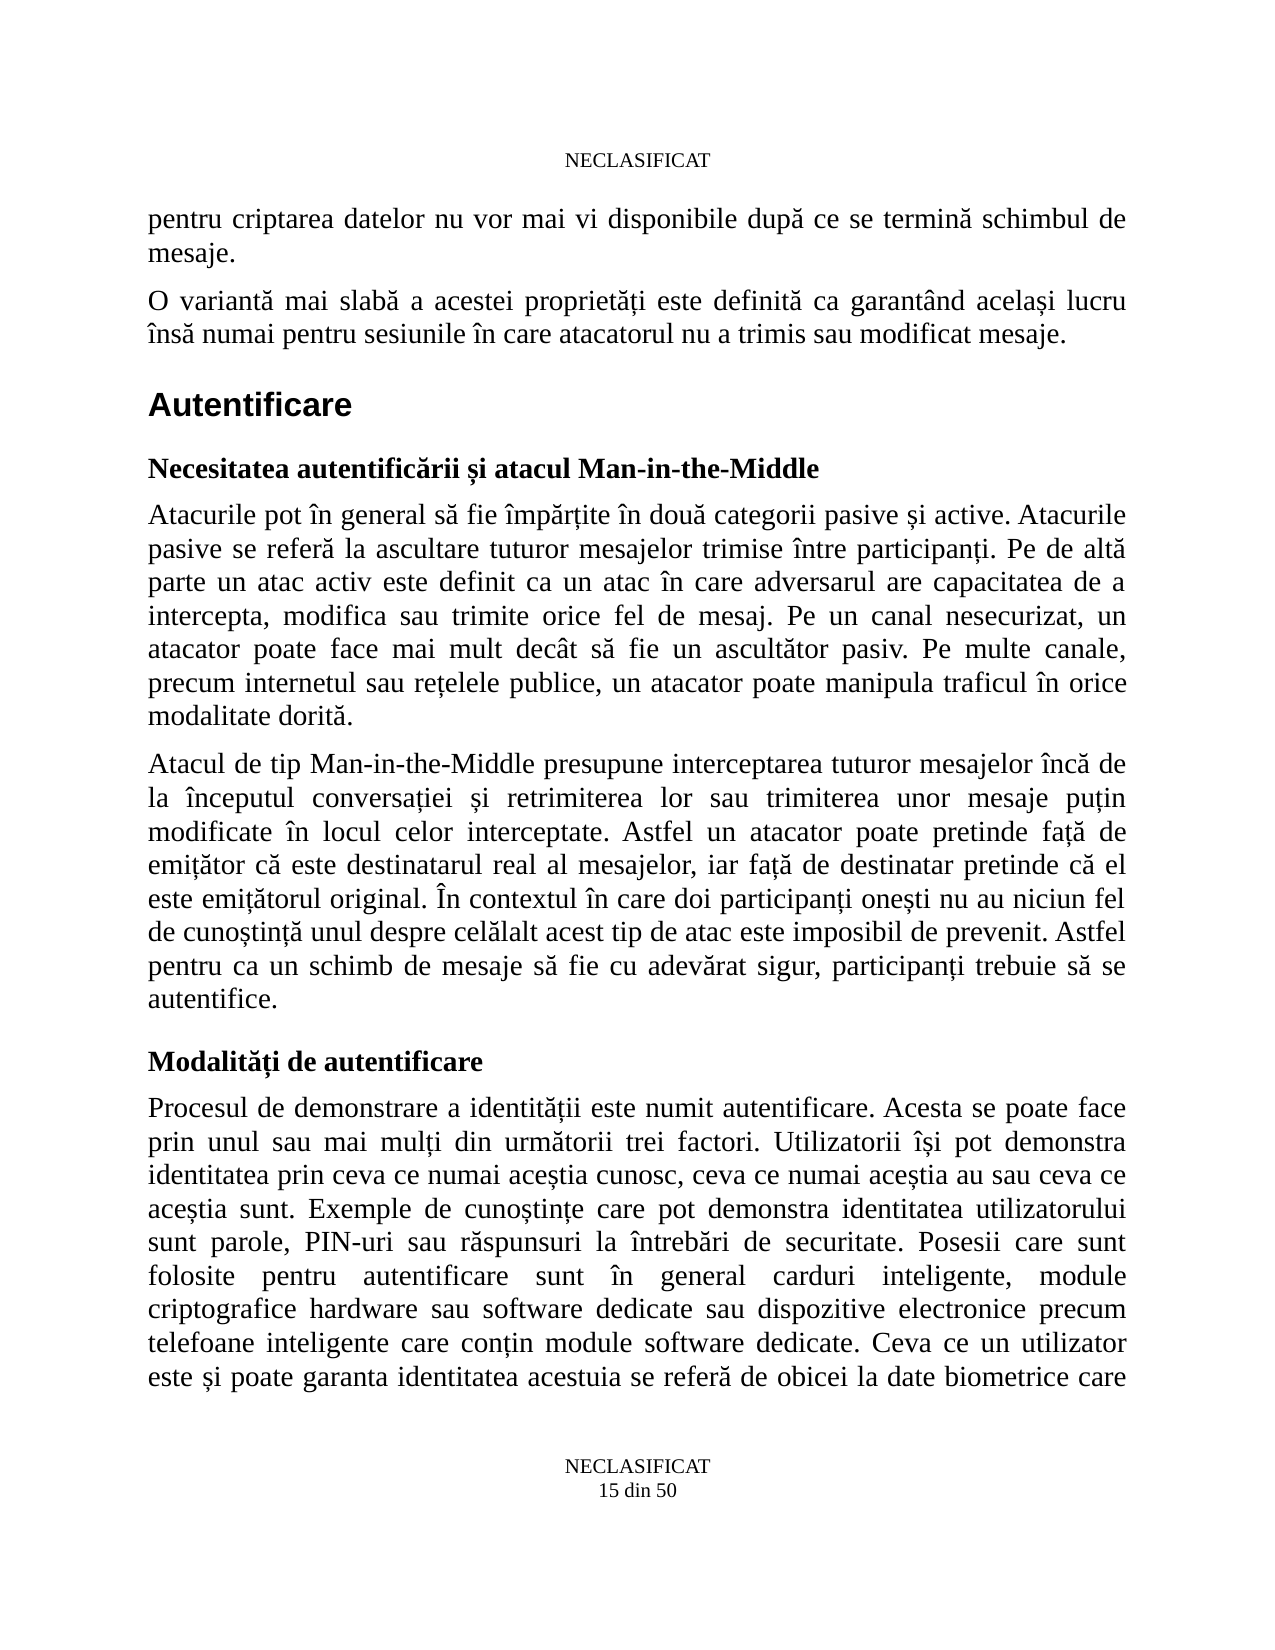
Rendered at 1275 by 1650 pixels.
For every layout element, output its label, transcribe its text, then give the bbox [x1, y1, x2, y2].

text O variantă mai slabă a acestei proprietăți este definită ca garantând același lucru însă numai pentru sesiunile în care atacatorul nu a trimis sau modificat mesaje. [148, 283, 1127, 350]
subtitle Autentificare [148, 385, 1127, 424]
subtitle Necesitatea autentificării și atacul Man-in-the-Middle [148, 451, 1127, 485]
text Procesul de demonstrare a identității este numit autentificare. Acesta se poate face prin unul sau mai mulți din următorii trei factori. Utilizatorii își pot demonstra identitatea prin ceva ce numai aceștia cunosc, ceva ce numai aceștia au sau ceva ce aceștia sunt. Exemple de cunoștințe care pot demonstra identitatea utilizatorului sunt parole, PIN-uri sau răspunsuri la întrebări de securitate. Posesii care sunt folosite pentru autentificare sunt în general carduri inteligente, module criptografice hardware sau software dedicate sau dispozitive electronice precum telefoane inteligente care conțin module software dedicate. Ceva ce un utilizator este și poate garanta identitatea acestuia se referă de obicei la date biometrice care [148, 1090, 1127, 1392]
text pentru criptarea datelor nu vor mai vi disponibile după ce se termină schimbul de mesaje. [148, 201, 1127, 268]
subtitle Modalități de autentificare [148, 1044, 1127, 1078]
text Atacul de tip Man-in-the-Middle presupune interceptarea tuturor mesajelor încă de la începutul conversației și retrimiterea lor sau trimiterea unor mesaje puțin modificate în locul celor interceptate. Astfel un atacator poate pretinde față de emițător că este destinatarul real al mesajelor, iar față de destinatar pretinde că el este emițătorul original. În contextul în care doi participanți onești nu au niciun fel de cunoștință unul despre celălalt acest tip de atac este imposibil de prevenit. Astfel pentru ca un schimb de mesaje să fie cu adevărat sigur, participanți trebuie să se autentifice. [148, 747, 1127, 1015]
text Atacurile pot în general să fie împărțite în două categorii pasive și active. Atacurile pasive se referă la ascultare tuturor mesajelor trimise între participanți. Pe de altă parte un atac activ este definit ca un atac în care adversarul are capacitatea de a intercepta, modifica sau trimite orice fel de mesaj. Pe un canal nesecurizat, un atacator poate face mai mult decât să fie un ascultător pasiv. Pe multe canale, precum internetul sau rețelele publice, un atacator poate manipula traficul în orice modalitate dorită. [148, 497, 1127, 732]
